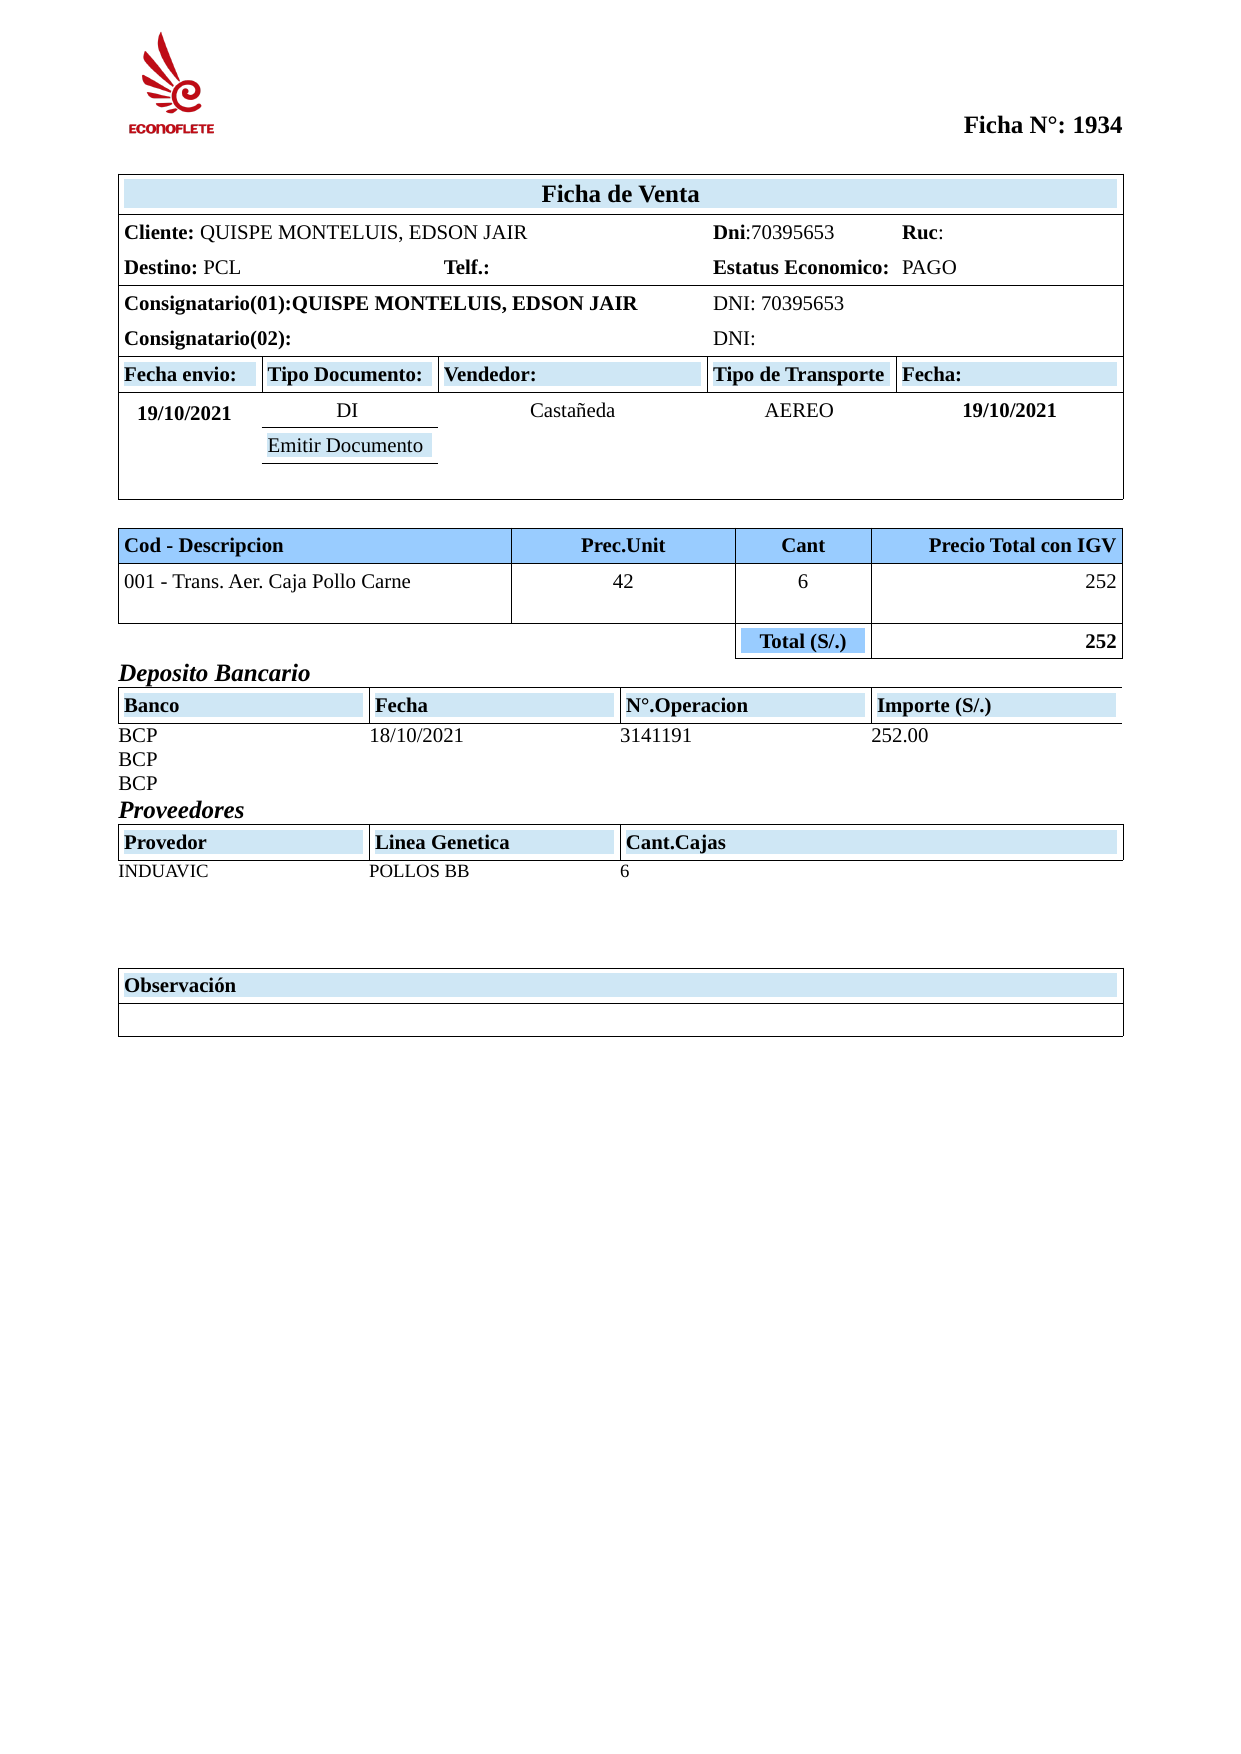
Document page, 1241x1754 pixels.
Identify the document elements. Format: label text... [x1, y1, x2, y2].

table_cell Fecha envio: [119, 357, 262, 392]
table_cell [118, 946, 369, 967]
table_cell [511, 624, 735, 658]
table_cell BCP [118, 771, 369, 795]
table_cell [262, 464, 438, 498]
table_cell [620, 924, 1123, 946]
table_cell DNI: 70395653 [707, 286, 1123, 321]
table_header Cant [736, 529, 871, 563]
table_cell Vendedor: [439, 357, 707, 392]
table_cell Fecha: [897, 357, 1123, 392]
table_cell [369, 747, 620, 771]
table_cell [119, 1004, 1123, 1036]
table_cell [620, 881, 1123, 903]
table_cell DI [262, 393, 438, 427]
table_cell 18/10/2021 [369, 724, 620, 747]
table_cell Dni:70395653 [707, 215, 896, 249]
table_header Banco [119, 688, 369, 723]
table_cell [620, 747, 871, 771]
table_cell [118, 903, 369, 924]
table_header Observación [119, 969, 1123, 1003]
table_cell 6 [736, 564, 871, 623]
table_cell 19/10/2021 [896, 393, 1123, 498]
text Deposito Bancario [118, 658, 1122, 687]
table_cell DNI: [707, 321, 1123, 356]
table_header N°.Operacion [621, 688, 871, 723]
table_header Precio Total con IGV [872, 529, 1122, 563]
table_cell Total (S/.) [736, 624, 871, 658]
table_cell Castañeda [438, 393, 707, 498]
table_cell [620, 771, 871, 795]
table_cell [369, 771, 620, 795]
table_cell [369, 903, 620, 924]
table_cell Estatus Economico: [707, 249, 896, 285]
table_cell BCP [118, 724, 369, 747]
table_cell 3141191 [620, 724, 871, 747]
table_cell [369, 924, 620, 946]
table_header Cod - Descripcion [119, 529, 511, 563]
table_cell [369, 881, 620, 903]
table_header Linea Genetica [370, 825, 620, 859]
table_cell Telf.: [438, 249, 707, 285]
table_cell [871, 771, 1122, 795]
table_cell AEREO [707, 393, 896, 498]
table_cell [369, 946, 620, 967]
text Proveedores [118, 795, 1122, 824]
table_cell [118, 924, 369, 946]
table_cell Tipo Documento: [263, 357, 438, 392]
table_cell [620, 903, 1123, 924]
table_cell Consignatario(02): [119, 321, 707, 356]
table_cell 252 [872, 564, 1122, 623]
table_header Cant.Cajas [621, 825, 1123, 859]
table_cell INDUAVIC [118, 861, 369, 881]
table_header Fecha [370, 688, 620, 723]
table_cell [871, 747, 1122, 771]
table_header Provedor [119, 825, 369, 859]
table_header Prec.Unit [512, 529, 735, 563]
table_cell 252.00 [871, 724, 1122, 747]
table_cell 19/10/2021 [119, 393, 262, 498]
table_cell [118, 624, 511, 658]
table_cell PAGO [896, 249, 1123, 285]
table_cell Consignatario(01):QUISPE MONTELUIS, EDSON JAIR [119, 286, 707, 321]
table_cell POLLOS BB [369, 861, 620, 881]
table_cell [118, 881, 369, 903]
table_cell [620, 946, 1123, 967]
table_cell Ruc: [896, 215, 1123, 249]
table_cell Cliente: QUISPE MONTELUIS, EDSON JAIR [119, 215, 707, 249]
table_cell 42 [512, 564, 735, 623]
table_header Ficha de Venta [119, 175, 1123, 214]
table_cell BCP [118, 747, 369, 771]
table_cell Tipo de Transporte [708, 357, 896, 392]
picture [118, 31, 225, 134]
table_cell 001 - Trans. Aer. Caja Pollo Carne [119, 564, 511, 623]
table_cell Emitir Documento [262, 428, 438, 463]
table_cell 6 [620, 861, 1123, 881]
table_cell Destino: PCL [119, 249, 438, 285]
table_header Importe (S/.) [872, 688, 1122, 723]
table_cell 252 [872, 624, 1122, 658]
